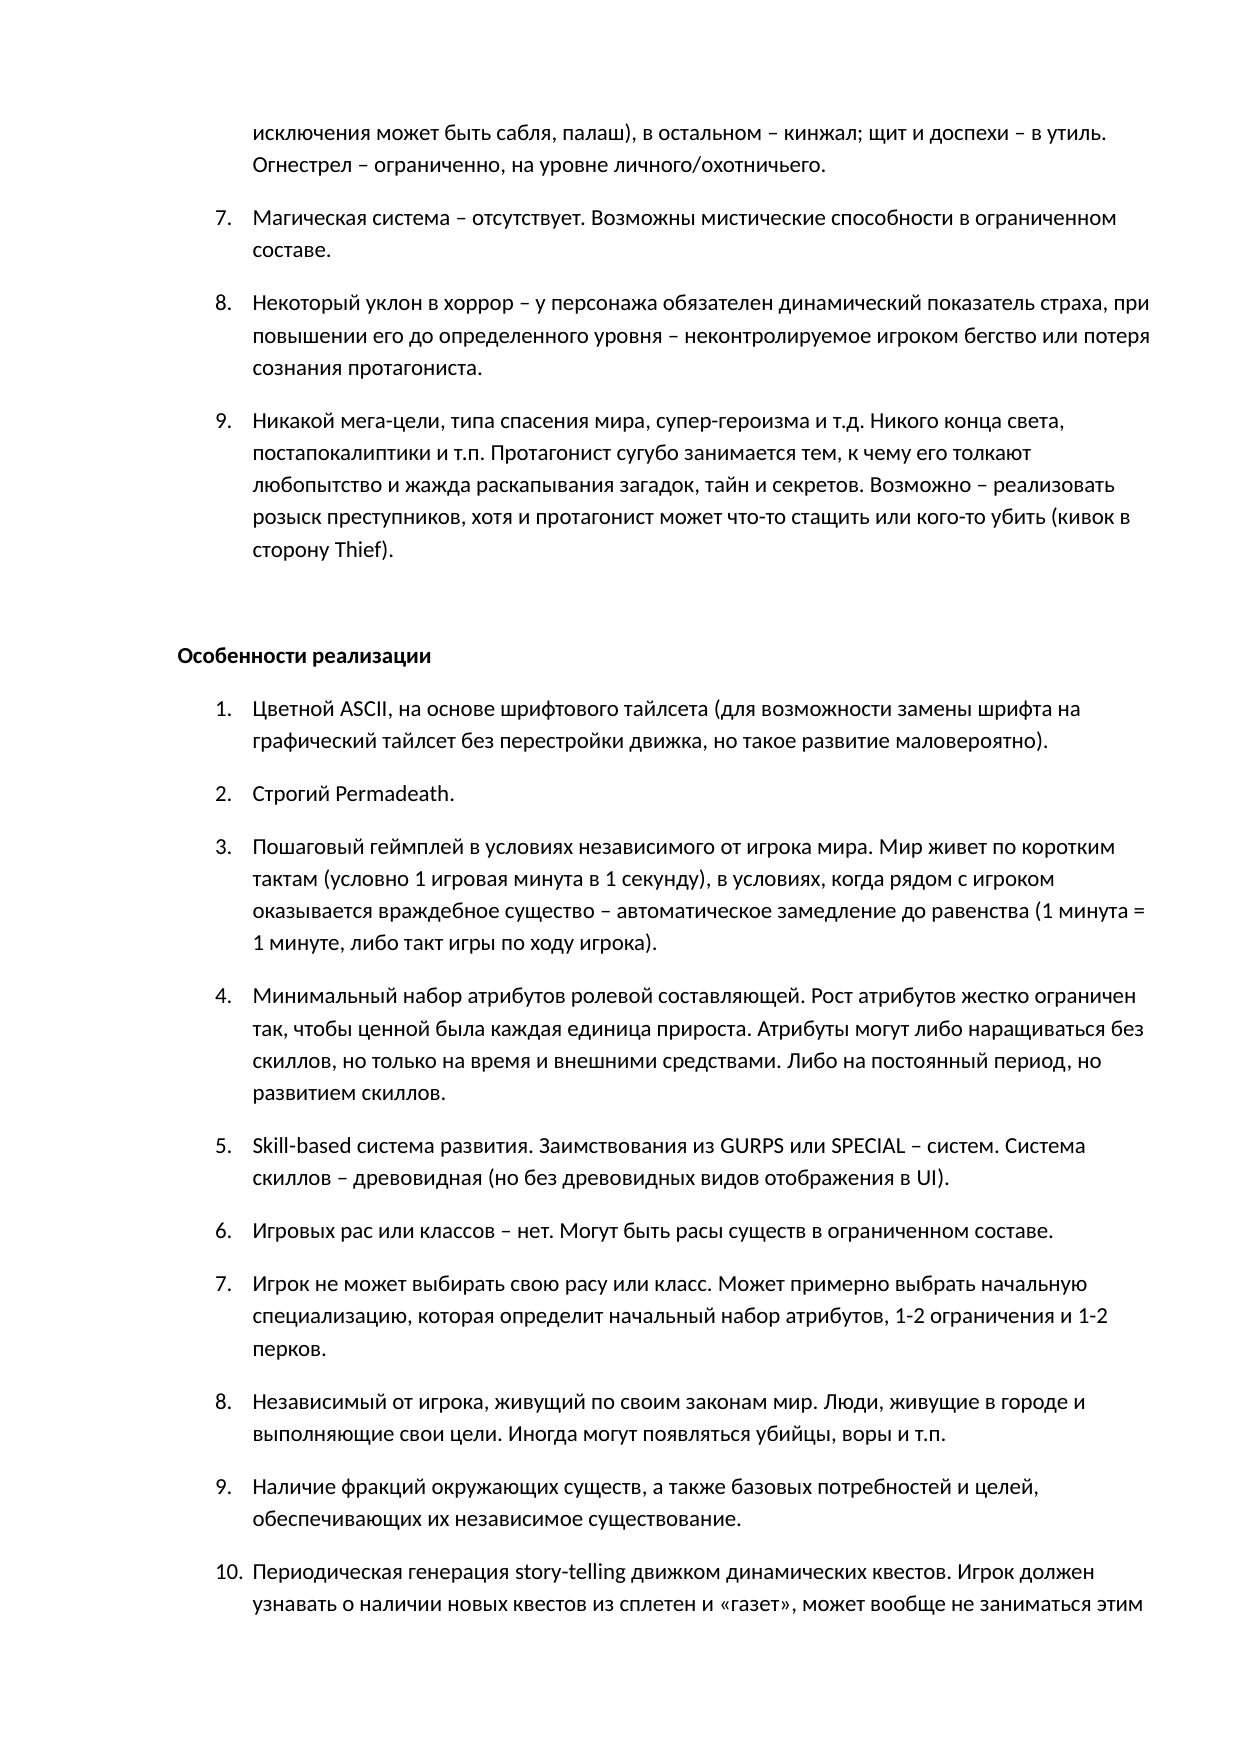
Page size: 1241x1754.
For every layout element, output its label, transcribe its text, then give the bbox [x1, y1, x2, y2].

list Периодическая генерация story-telling движком динамических квестов. Игрок должен узнавать о наличии новых квестов из сплетен и «газет», может вообще не заниматься этим [215, 1557, 1152, 1617]
list Игрок не может выбирать свою расу или класс. Может примерно выбрать начальную специализацию, которая определит начальный набор атрибутов, 1-2 ограничения и 1-2 перков. [215, 1269, 1152, 1362]
list Skill-based система развития. Заимствования из GURPS или SPECIAL – систем. Система скиллов – древовидная (но без древовидных видов отображения в UI). [215, 1131, 1152, 1191]
list Наличие фракций окружающих существ, а также базовых потребностей и целей, обеспечивающих их независимое существование. [215, 1472, 1152, 1532]
list Строгий Permadeath. [215, 779, 1152, 807]
list Никакой мега-цели, типа спасения мира, супер-героизма и т.д. Никого конца света, постапокалиптики и т.п. Протагонист сугубо занимается тем, к чему его толкают любопытство и жажда раскапывания загадок, тайн и секретов. Возможно – реализовать розыск преступников, хотя и протагонист может что-то стащить или кого-то убить (кивок в сторону Thief). [215, 406, 1152, 563]
list Игровых рас или классов – нет. Могут быть расы существ в ограниченном составе. [215, 1216, 1152, 1244]
text Особенности реализации [177, 641, 1152, 669]
list Минимальный набор атрибутов ролевой составляющей. Рост атрибутов жестко ограничен так, чтобы ценной была каждая единица прироста. Атрибуты могут либо наращиваться без скиллов, но только на время и внешними средствами. Либо на постоянный период, но развитием скиллов. [215, 982, 1152, 1106]
list Пошаговый геймплей в условиях независимого от игрока мира. Мир живет по коротким тактам (условно 1 игровая минута в 1 секунду), в условиях, когда рядом с игроком оказывается враждебное существо – автоматическое замедление до равенства (1 минута = 1 минуте, либо такт игры по ходу игрока). [215, 832, 1152, 957]
list Цветной ASCII, на основе шрифтового тайлсета (для возможности замены шрифта на графический тайлсет без перестройки движка, но такое развитие маловероятно). [215, 694, 1152, 754]
list Независимый от игрока, живущий по своим законам мир. Люди, живущие в городе и выполняющие свои цели. Иногда могут появляться убийцы, воры и т.п. [215, 1387, 1152, 1447]
list Некоторый уклон в хоррор – у персонажа обязателен динамический показатель страха, при повышении его до определенного уровня – неконтролируемое игроком бегство или потеря сознания протагониста. [215, 288, 1152, 381]
list Магическая система – отсутствует. Возможны мистические способности в ограниченном составе. [215, 203, 1152, 263]
list исключения может быть сабля, палаш), в остальном – кинжал; щит и доспехи – в утиль. Огнестрел – ограниченно, на уровне личного/охотничьего. [215, 118, 1152, 178]
